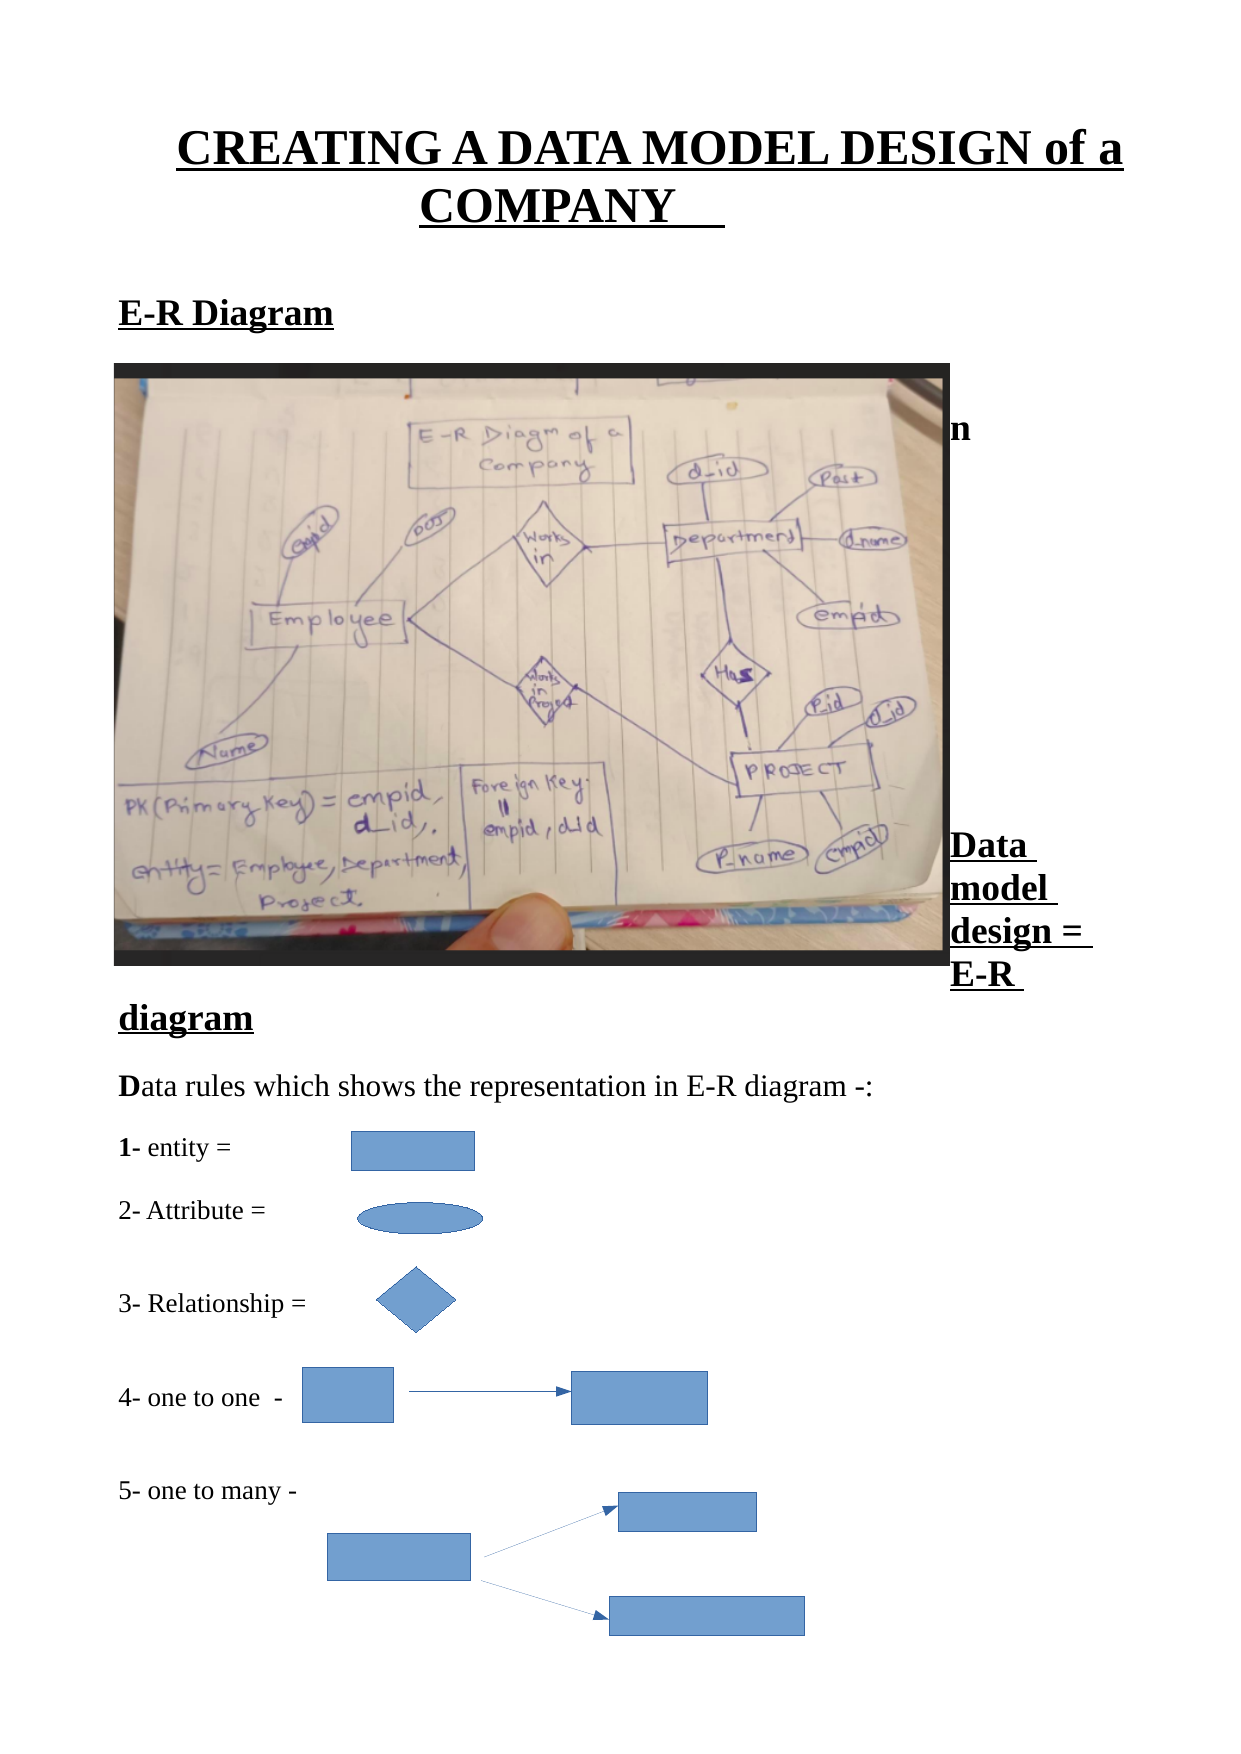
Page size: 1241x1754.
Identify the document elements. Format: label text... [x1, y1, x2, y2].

text n [950, 406, 1122, 449]
text 5- one to many - [118, 1474, 1122, 1505]
text E-R Diagram [118, 291, 1122, 334]
text 4- one to one - [118, 1381, 302, 1412]
text Data rules which shows the representation in E-R diagram -: [118, 1067, 1122, 1103]
text [708, 1381, 1122, 1412]
text 3- Relationship = [118, 1287, 397, 1318]
text [435, 1287, 1122, 1318]
text CREATING A DATA MODEL DESIGN of a COMPANY [94, 118, 1199, 233]
text 1- entity = [118, 1132, 351, 1163]
text 2- Attribute = [118, 1194, 1122, 1225]
picture [113, 363, 950, 966]
text Data model design = E-R diagram [118, 822, 1122, 1038]
text [394, 1381, 571, 1412]
text [475, 1132, 1122, 1163]
